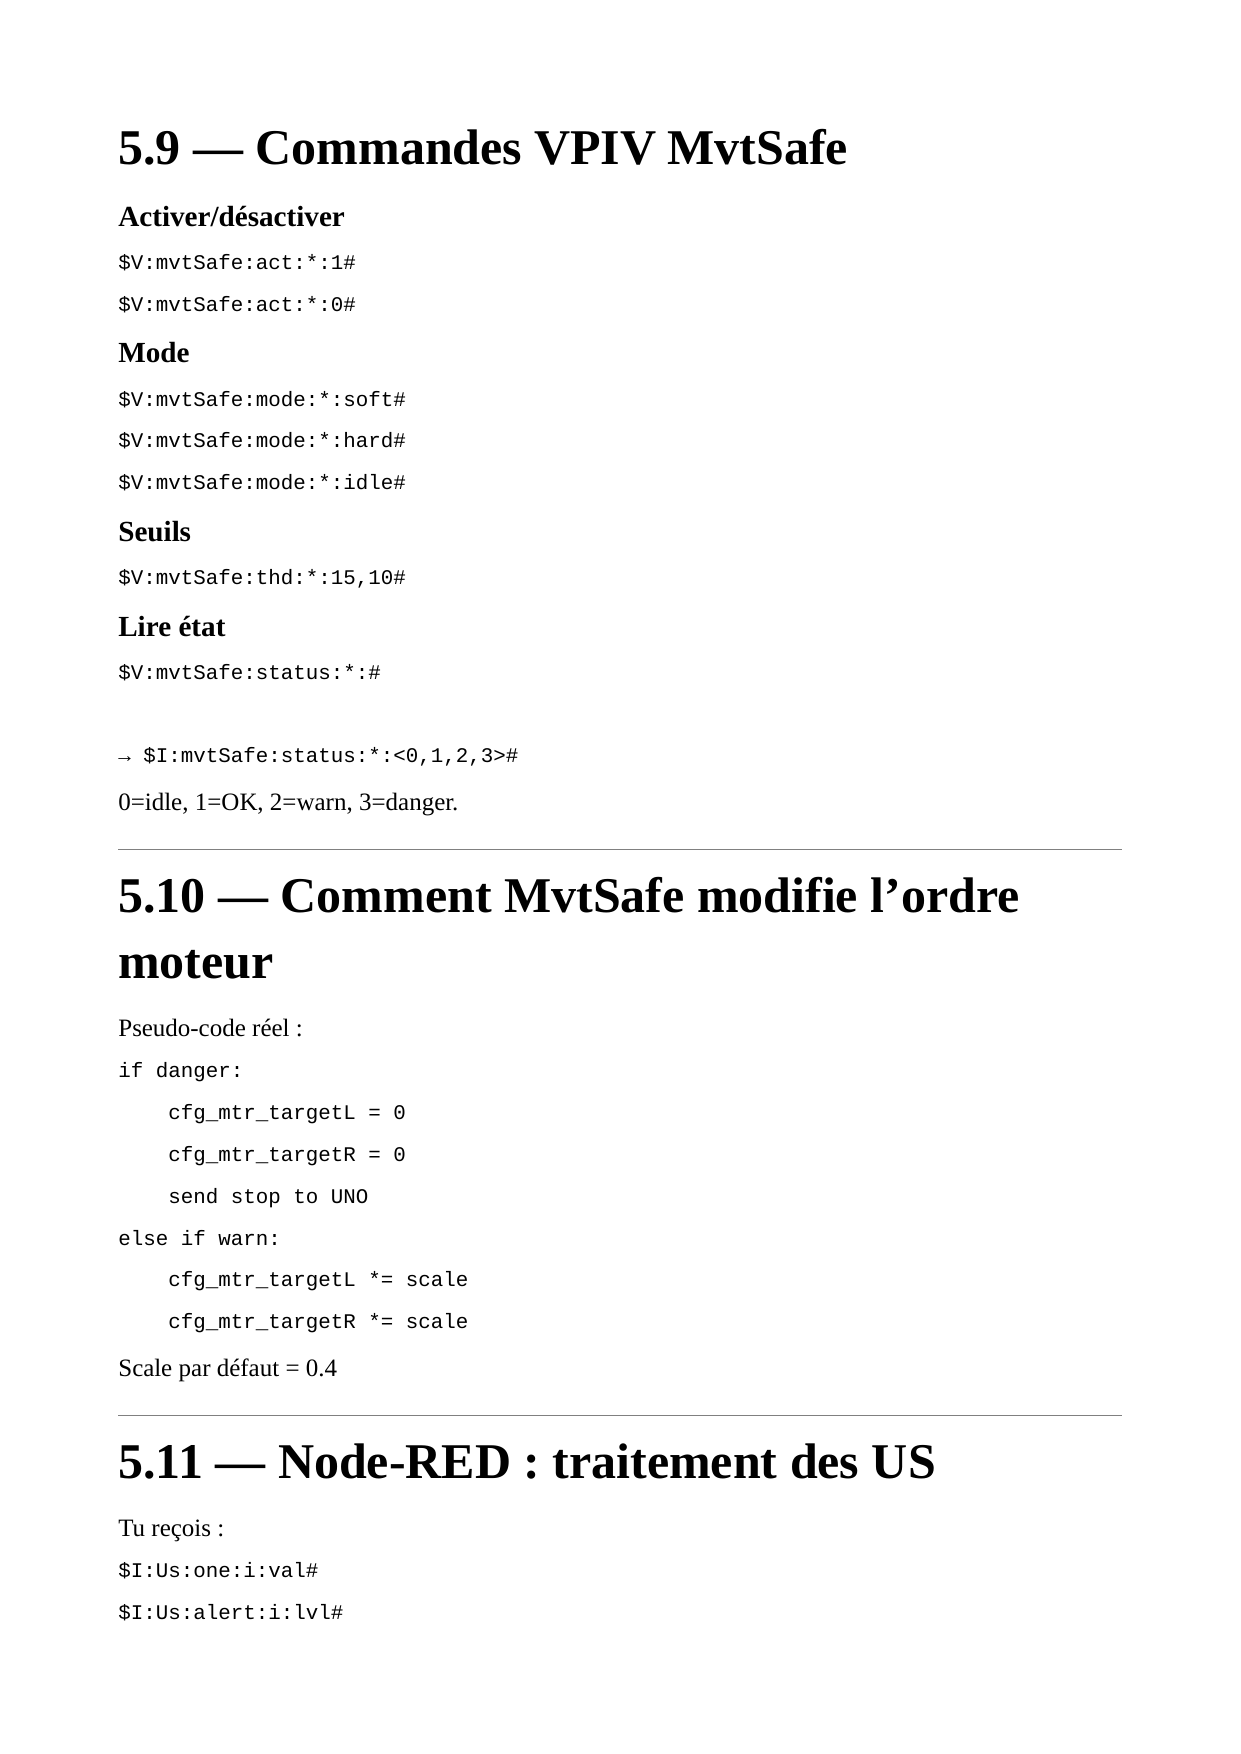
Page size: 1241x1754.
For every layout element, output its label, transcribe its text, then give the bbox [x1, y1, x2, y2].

text else if warn: [118, 1228, 1122, 1251]
text send stop to UNO [118, 1186, 1122, 1209]
text cfg_mtr_targetL *= scale [118, 1269, 1122, 1293]
text Tu reçois : [118, 1513, 1122, 1541]
text $V:mvtSafe:status:*:# [118, 662, 1122, 686]
subtitle 5.9 — Commandes VPIV MvtSafe [118, 118, 1122, 176]
text cfg_mtr_targetR = 0 [118, 1144, 1122, 1168]
text $V:mvtSafe:act:*:0# [118, 294, 1122, 317]
subtitle 5.10 — Comment MvtSafe modifie l’ordre moteur [118, 866, 1122, 990]
text $I:Us:alert:i:lvl# [118, 1602, 1122, 1626]
text $V:mvtSafe:mode:*:soft# [118, 388, 1122, 412]
text $I:Us:one:i:val# [118, 1560, 1122, 1584]
text $V:mvtSafe:thd:*:15,10# [118, 567, 1122, 591]
text → $I:mvtSafe:status:*:<0,1,2,3># [118, 745, 1122, 769]
text 0=idle, 1=OK, 2=warn, 3=danger. [118, 787, 1122, 816]
text $V:mvtSafe:mode:*:idle# [118, 472, 1122, 496]
text $V:mvtSafe:mode:*:hard# [118, 430, 1122, 454]
text $V:mvtSafe:act:*:1# [118, 252, 1122, 276]
text if danger: [118, 1061, 1122, 1084]
text Scale par défaut = 0.4 [118, 1353, 1122, 1382]
subtitle Lire état [118, 609, 1122, 642]
text Pseudo-code réel : [118, 1013, 1122, 1042]
subtitle 5.11 — Node-RED : traitement des US [118, 1432, 1122, 1489]
text cfg_mtr_targetL = 0 [118, 1102, 1122, 1126]
subtitle Seuils [118, 514, 1122, 547]
text cfg_mtr_targetR *= scale [118, 1311, 1122, 1335]
subtitle Activer/désactiver [118, 199, 1122, 232]
subtitle Mode [118, 335, 1122, 369]
